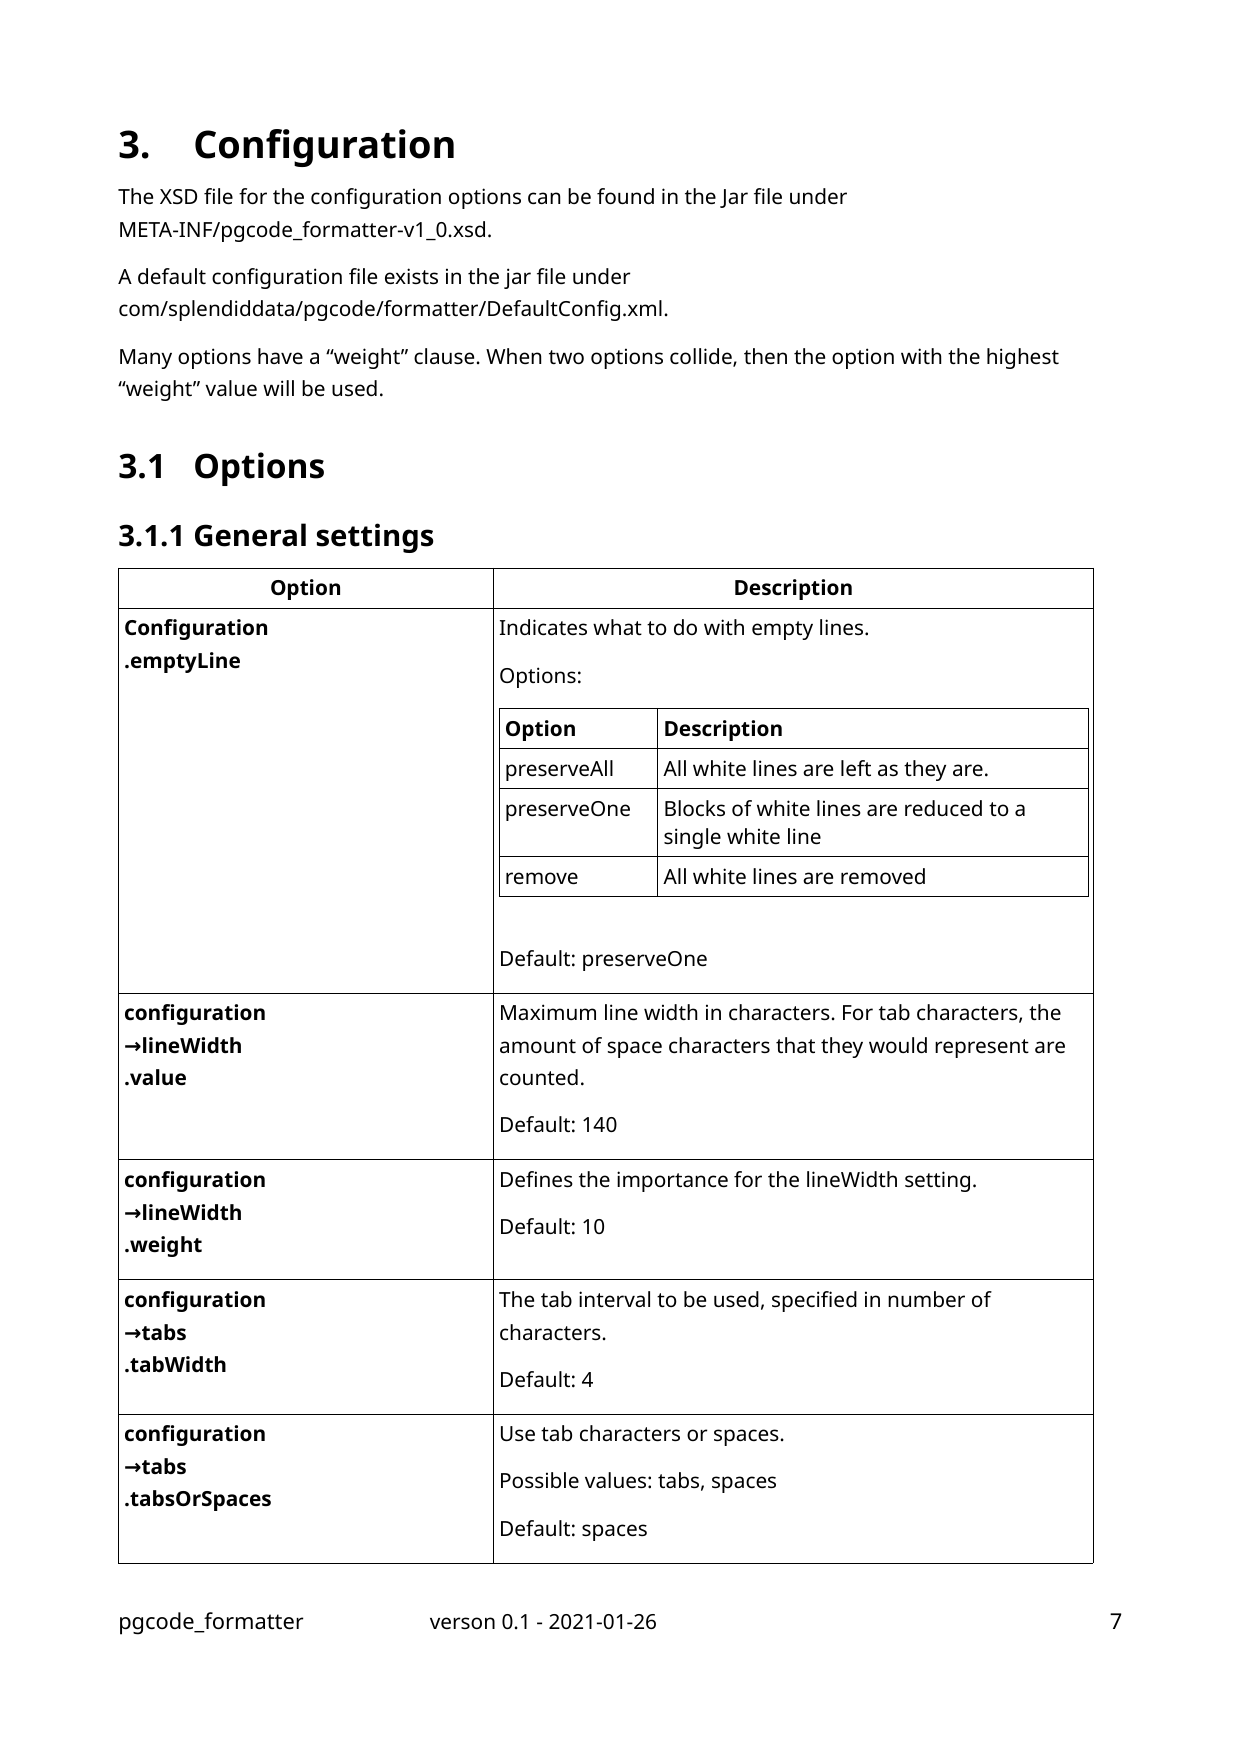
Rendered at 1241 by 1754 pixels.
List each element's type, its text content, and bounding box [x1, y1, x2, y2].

table_cell Use tab characters or spaces. Possible values: tabs, spaces Default: spaces [494, 1415, 1093, 1562]
subtitle Configuration [118, 118, 1122, 170]
table_header Description [658, 709, 1088, 748]
table_cell preserveOne [500, 789, 657, 856]
table_cell The tab interval to be used, specified in number of characters. Default: 4 [494, 1280, 1093, 1413]
table_cell configuration →tabs .tabWidth [119, 1280, 493, 1413]
text A default configuration file exists in the jar file under com/splendiddata/pgcode/formatter/DefaultConfig.xml. [118, 262, 1122, 323]
table_cell Blocks of white lines are reduced to a single white line [658, 789, 1088, 856]
table_header Description [494, 569, 1093, 608]
table_cell preserveAll [500, 749, 657, 788]
text The XSD file for the configuration options can be found in the Jar file under META-INF/pgcode_formatter-v1_0.xsd. [118, 182, 1122, 243]
table_header Option [119, 569, 493, 608]
table_header Option [500, 709, 657, 748]
table_cell All white lines are left as they are. [658, 749, 1088, 788]
subtitle Options [118, 442, 1122, 488]
table_cell configuration →lineWidth .value [119, 994, 493, 1159]
text Many options have a “weight” clause. When two options collide, then the option with the highest “weight” value will be used. [118, 342, 1122, 403]
table_cell Maximum line width in characters. For tab characters, the amount of space characters that they would represent are counted. Default: 140 [494, 994, 1093, 1159]
table_cell Indicates what to do with empty lines. Options: Default: preserveOne [494, 609, 1093, 992]
table_cell remove [500, 857, 657, 896]
table_cell All white lines are removed [658, 857, 1088, 896]
table_cell Configuration .emptyLine [119, 609, 493, 992]
table_cell configuration →tabs .tabsOrSpaces [119, 1415, 493, 1562]
table_cell configuration →lineWidth .weight [119, 1160, 493, 1279]
table_cell Defines the importance for the lineWidth setting. Default: 10 [494, 1160, 1093, 1279]
subtitle General settings [118, 515, 1122, 555]
